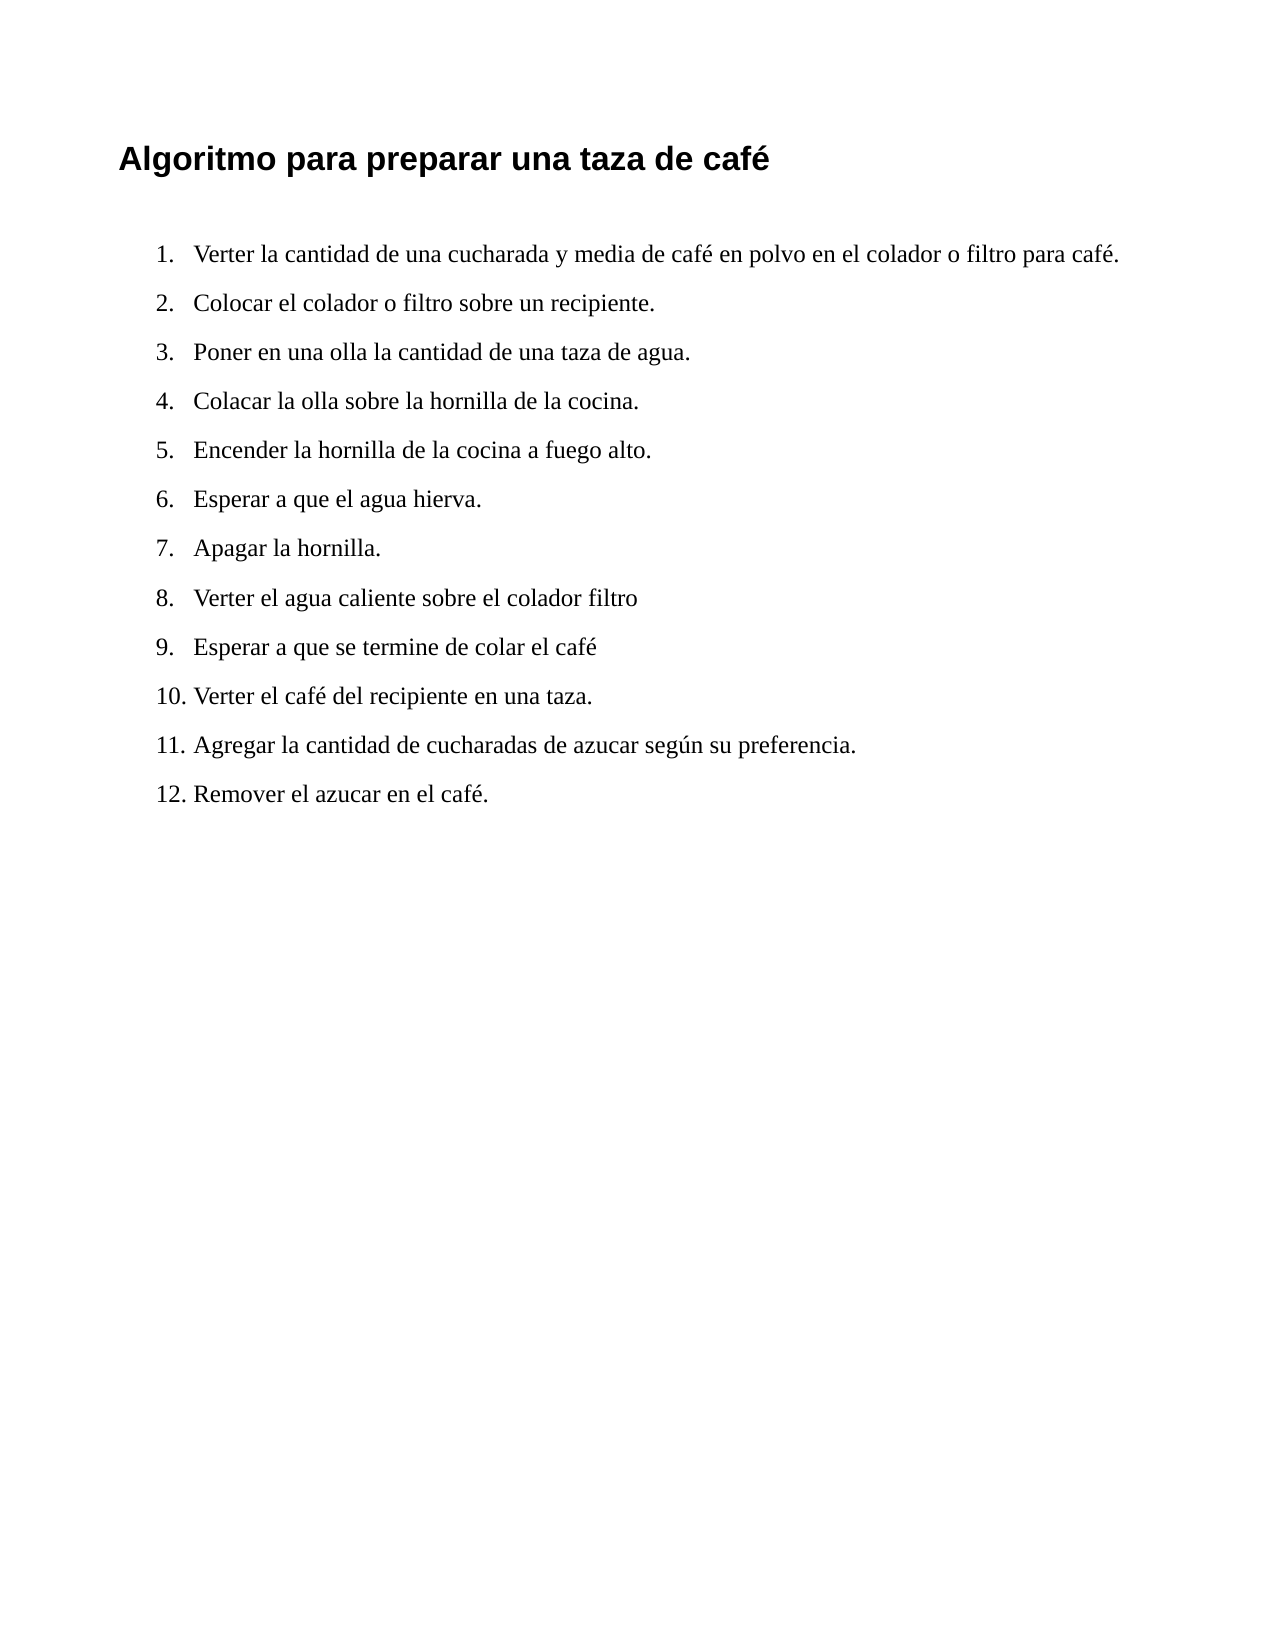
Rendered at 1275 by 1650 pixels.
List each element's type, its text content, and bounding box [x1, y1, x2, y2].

list Colacar la olla sobre la hornilla de la cocina. [156, 386, 1157, 415]
list Remover el azucar en el café. [156, 779, 1157, 808]
list Apagar la hornilla. [156, 533, 1157, 562]
list Encender la hornilla de la cocina a fuego alto. [156, 435, 1157, 464]
list Verter la cantidad de una cucharada y media de café en polvo en el colador o filtro para café. [156, 239, 1157, 268]
subtitle Algoritmo para preparar una taza de café [118, 139, 1157, 178]
list Colocar el colador o filtro sobre un recipiente. [156, 288, 1157, 317]
list Poner en una olla la cantidad de una taza de agua. [156, 337, 1157, 366]
list Esperar a que se termine de colar el café [156, 632, 1157, 660]
list Verter el agua caliente sobre el colador filtro [156, 583, 1157, 611]
list Agregar la cantidad de cucharadas de azucar según su preferencia. [156, 730, 1157, 758]
list Verter el café del recipiente en una taza. [156, 681, 1157, 709]
list Esperar a que el agua hierva. [156, 484, 1157, 513]
